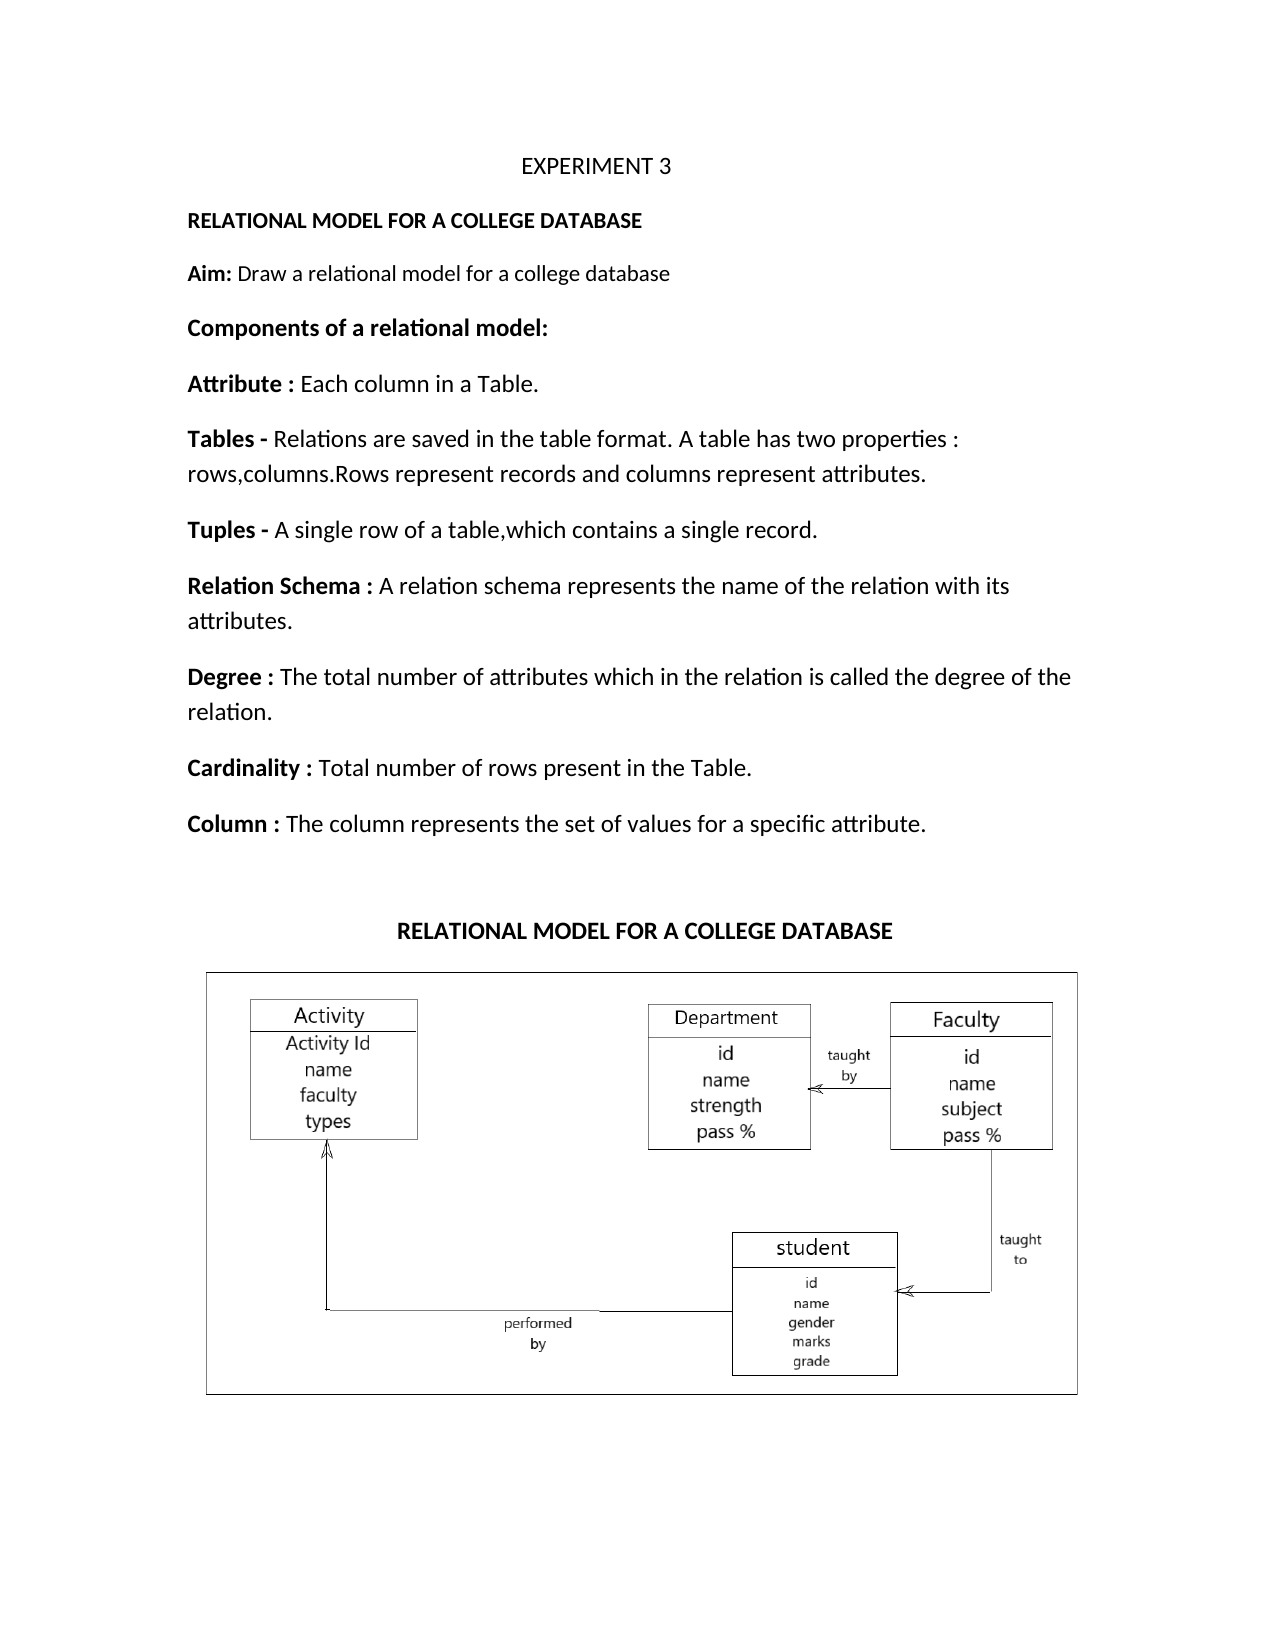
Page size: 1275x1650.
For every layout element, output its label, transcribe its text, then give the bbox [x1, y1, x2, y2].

text Aim: Draw a relational model for a college database [187, 259, 1087, 287]
text RELATIONAL MODEL FOR A COLLEGE DATABASE [187, 206, 1087, 234]
text Cardinality : Total number of rows present in the Table. [187, 752, 1087, 782]
text Attribute : Each column in a Table. [187, 368, 1087, 398]
text Column : The column represents the set of values for a specific attribute. [187, 808, 1087, 838]
picture [187, 966, 1088, 1407]
text Components of a relational model: [187, 312, 1087, 342]
text Degree : The total number of attributes which in the relation is called the degree of the relation. [187, 661, 1087, 727]
text RELATIONAL MODEL FOR A COLLEGE DATABASE [187, 915, 1087, 945]
text Relation Schema : A relation schema represents the name of the relation with its attributes. [187, 570, 1087, 636]
text Tuples - A single row of a table,which contains a single record. [187, 514, 1087, 545]
text Tables - Relations are saved in the table format. A table has two properties : rows,columns.Rows represent records and columns represent attributes. [187, 423, 1087, 489]
text EXPERIMENT 3 [187, 150, 1087, 181]
